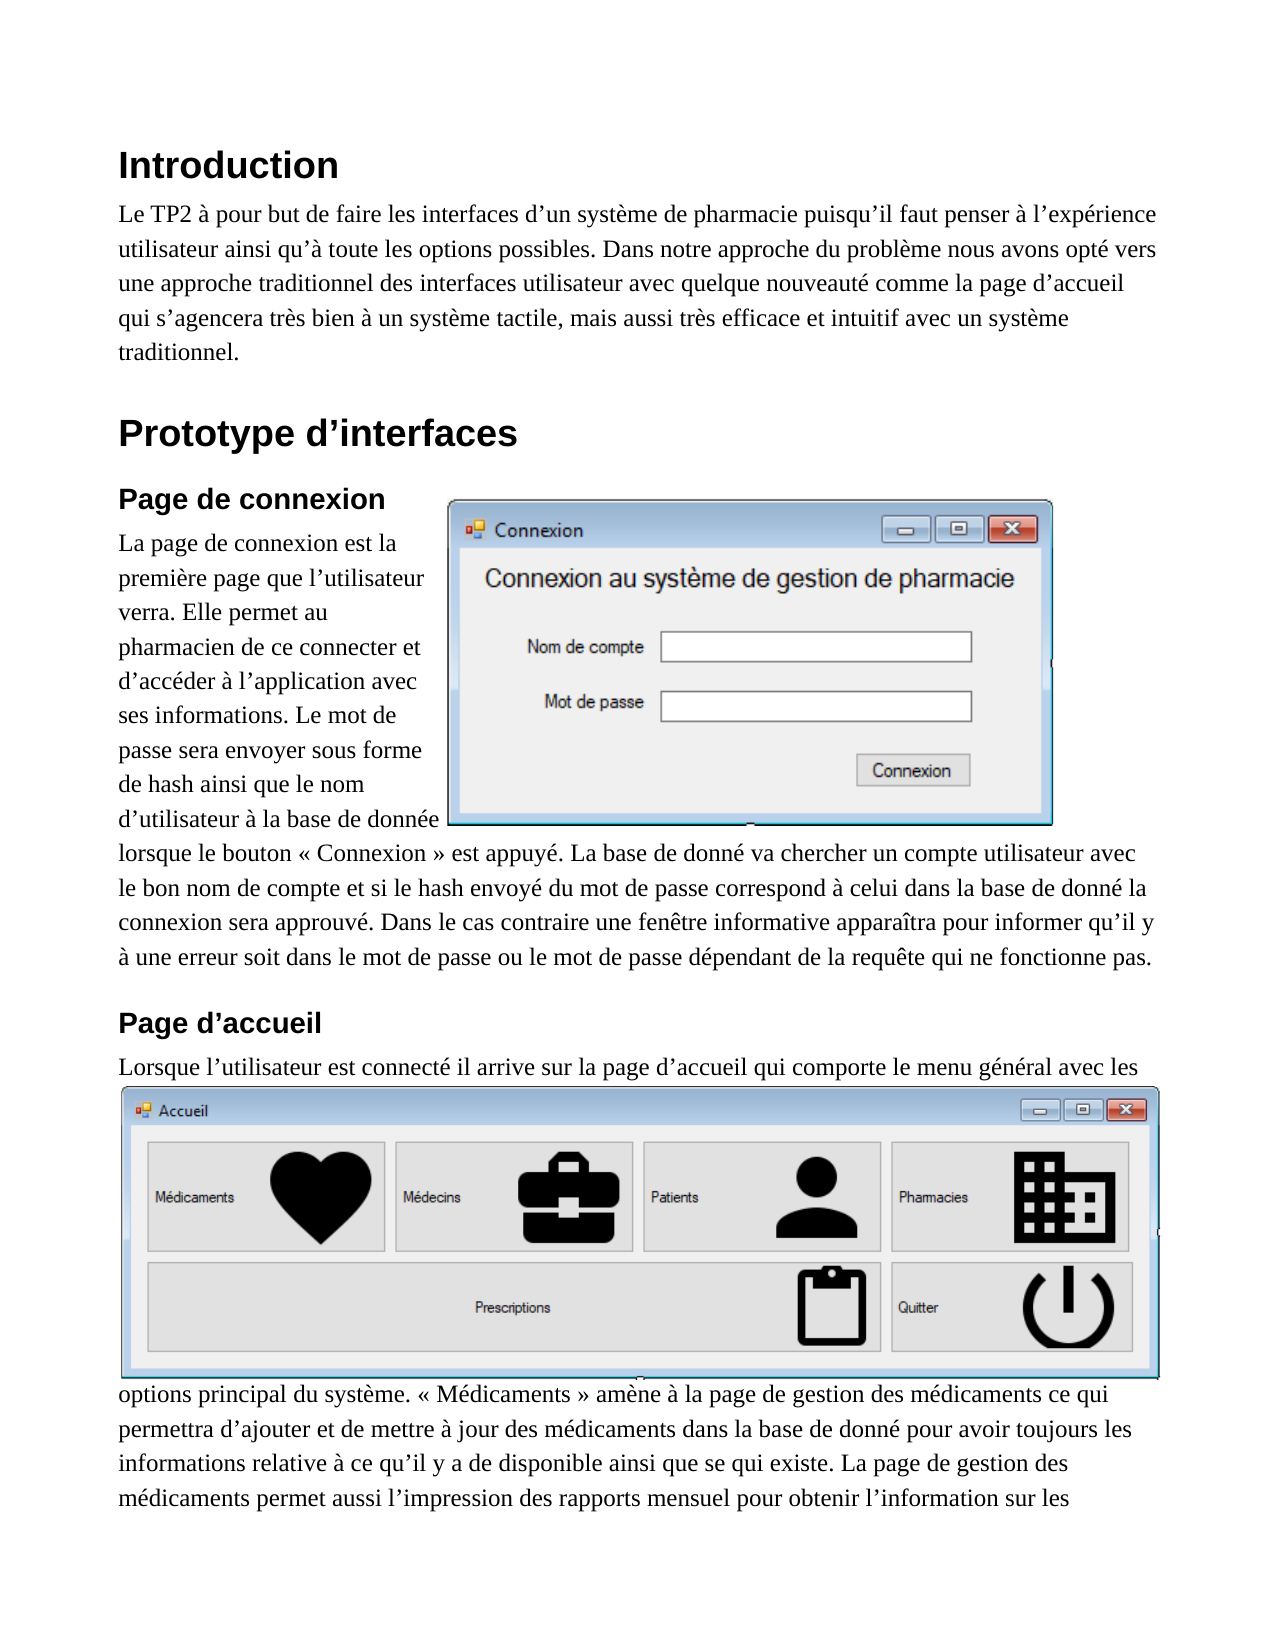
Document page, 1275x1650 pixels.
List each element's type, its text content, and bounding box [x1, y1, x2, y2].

subtitle Page de connexion [118, 482, 1157, 516]
subtitle Prototype d’interfaces [118, 411, 1157, 455]
subtitle Introduction [118, 143, 1157, 187]
text La page de connexion est la première page que l’utilisateur verra. Elle permet au pharmacien de ce connecter et d’accéder à l’application avec ses informations. Le mot de passe sera envoyer sous forme de hash ainsi que le nom d’utilisateur à la base de donnée lorsque le bouton « Connexion » est appuyé. La base de donné va chercher un compte utilisateur avec le bon nom de compte et si le hash envoyé du mot de passe correspond à celui dans la base de donné la connexion sera approuvé. Dans le cas contraire une fenêtre informative apparaîtra pour informer qu’il y à une erreur soit dans le mot de passe ou le mot de passe dépendant de la requête qui ne fonctionne pas. [118, 528, 1157, 971]
subtitle Page d’accueil [118, 1006, 1157, 1039]
text Le TP2 à pour but de faire les interfaces d’un système de pharmacie puisqu’il faut penser à l’expérience utilisateur ainsi qu’à toute les options possibles. Dans notre approche du problème nous avons opté vers une approche traditionnel des interfaces utilisateur avec quelque nouveauté comme la page d’accueil qui s’agencera très bien à un système tactile, mais aussi très efficace et intuitif avec un système traditionnel. [118, 199, 1157, 366]
picture [446, 498, 1054, 826]
picture [121, 1086, 1161, 1380]
text Lorsque l’utilisateur est connecté il arrive sur la page d’accueil qui comporte le menu général avec les options principal du système. « Médicaments » amène à la page de gestion des médicaments ce qui permettra d’ajouter et de mettre à jour des médicaments dans la base de donné pour avoir toujours les informations relative à ce qu’il y a de disponible ainsi que se qui existe. La page de gestion des médicaments permet aussi l’impression des rapports mensuel pour obtenir l’information sur les [118, 1052, 1157, 1512]
